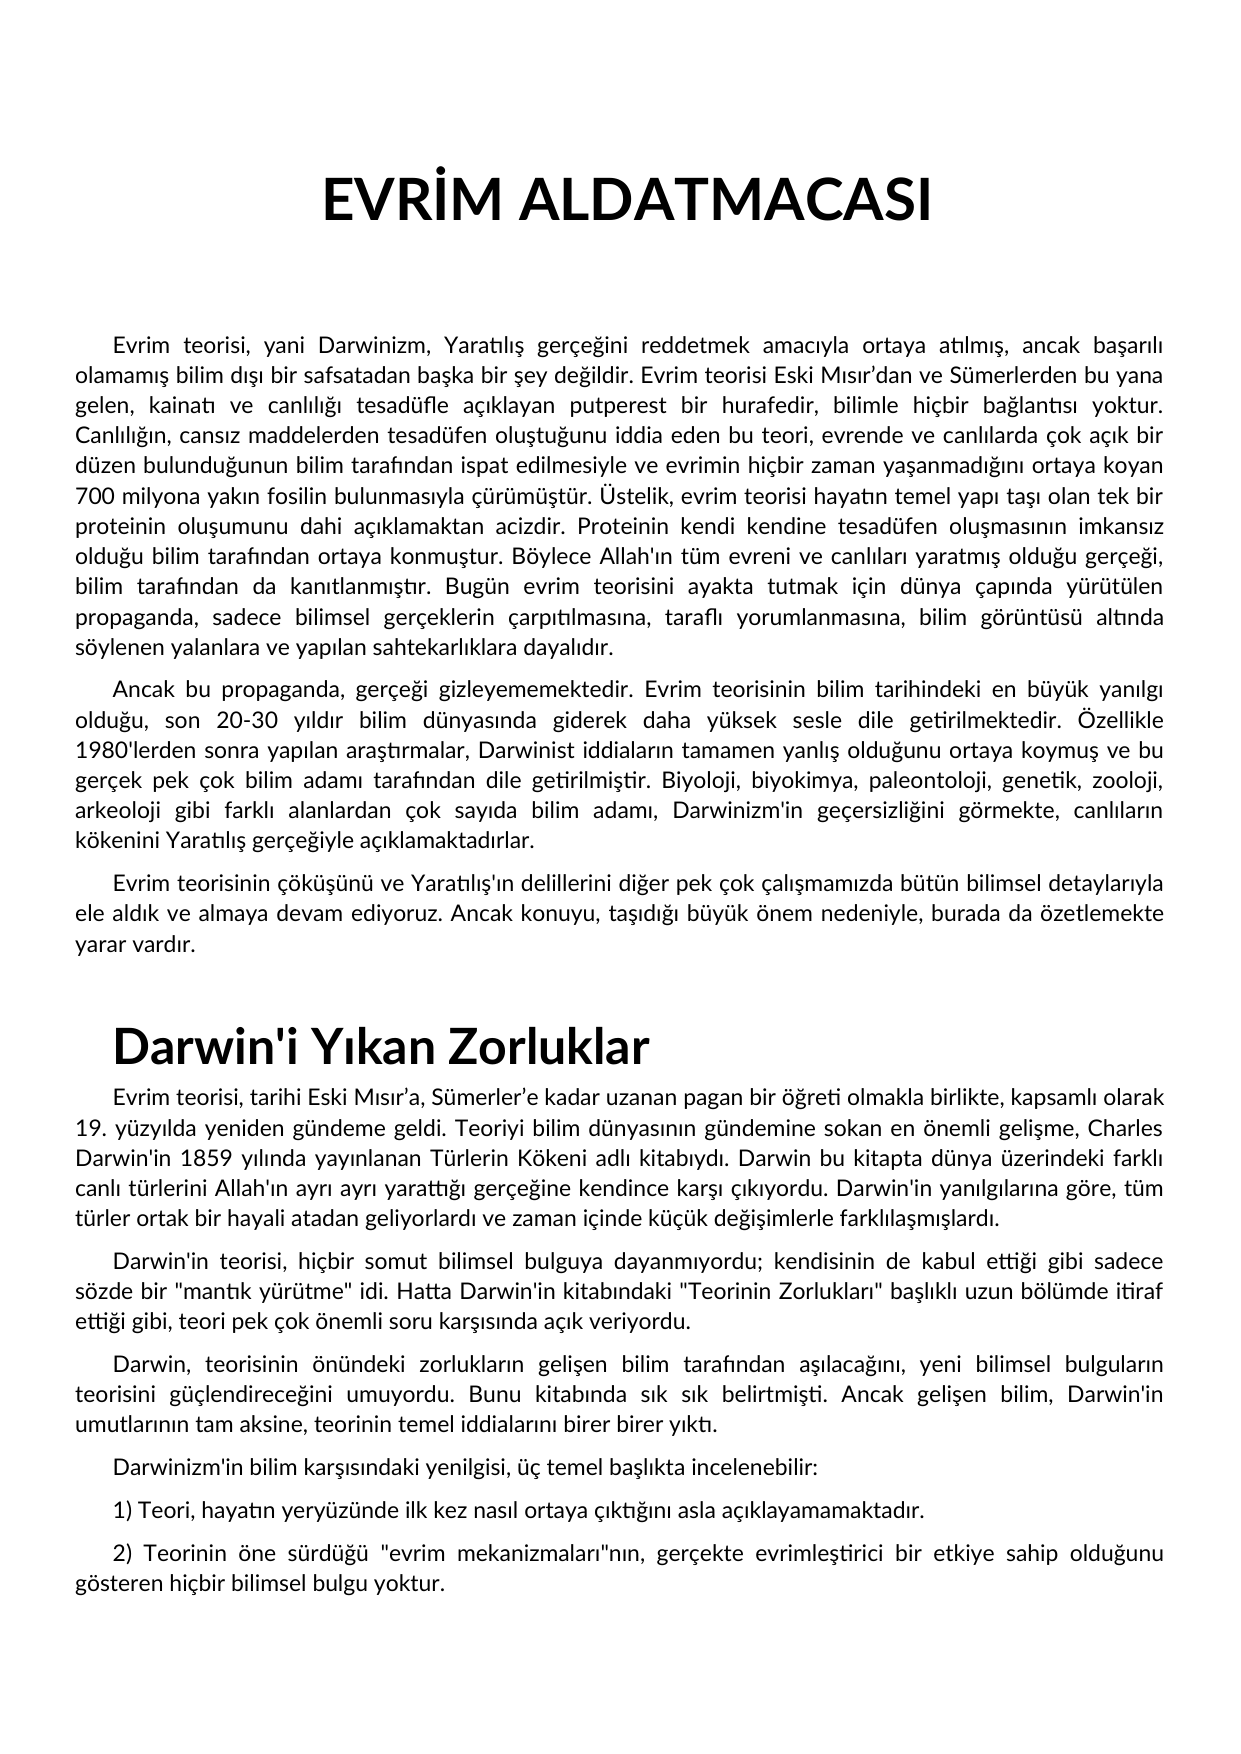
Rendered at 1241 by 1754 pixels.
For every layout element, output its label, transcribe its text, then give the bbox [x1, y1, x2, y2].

text Evrim teorisi, tarihi Eski Mısır’a, Sümerler’e kadar uzanan pagan bir öğreti olmakla birlikte, kapsamlı olarak 19. yüzyılda yeniden gündeme geldi. Teoriyi bilim dünyasının gündemine sokan en önemli gelişme, Charles Darwin'in 1859 yılında yayınlanan Türlerin Kökeni adlı kitabıydı. Darwin bu kitapta dünya üzerindeki farklı canlı türlerini Allah'ın ayrı ayrı yarattığı gerçeğine kendince karşı çıkıyordu. Darwin'in yanılgılarına göre, tüm türler ortak bir hayali atadan geliyorlardı ve zaman içinde küçük değişimlerle farklılaşmışlardı. [75, 1083, 1165, 1231]
text Ancak bu propaganda, gerçeği gizleyememektedir. Evrim teorisinin bilim tarihindeki en büyük yanılgı olduğu, son 20-30 yıldır bilim dünyasında giderek daha yüksek sesle dile getirilmektedir. Özellikle 1980'lerden sonra yapılan araştırmalar, Darwinist iddiaların tamamen yanlış olduğunu ortaya koymuş ve bu gerçek pek çok bilim adamı tarafından dile getirilmiştir. Biyoloji, biyokimya, paleontoloji, genetik, zooloji, arkeoloji gibi farklı alanlardan çok sayıda bilim adamı, Darwinizm'in geçersizliğini görmekte, canlıların kökenini Yaratılış gerçeğiyle açıklamaktadırlar. [75, 675, 1165, 854]
text Darwinizm'in bilim karşısındaki yenilgisi, üç temel başlıkta incelenebilir: [75, 1453, 1165, 1480]
subtitle Darwin'i Yıkan Zorluklar [112, 1015, 1165, 1075]
text 2) Teorinin öne sürdüğü "evrim mekanizmaları"nın, gerçekte evrimleştirici bir etkiye sahip olduğunu gösteren hiçbir bilimsel bulgu yoktur. [75, 1538, 1165, 1596]
text Evrim teorisinin çöküşünü ve Yaratılış'ın delillerini diğer pek çok çalışmamızda bütün bilimsel detaylarıyla ele aldık ve almaya devam ediyoruz. Ancak konuyu, taşıdığı büyük önem nedeniyle, burada da özetlemekte yarar vardır. [75, 869, 1165, 957]
text Darwin'in teorisi, hiçbir somut bilimsel bulguya dayanmıyordu; kendisinin de kabul ettiği gibi sadece sözde bir "mantık yürütme" idi. Hatta Darwin'in kitabındaki "Teorinin Zorlukları" başlıklı uzun bölümde itiraf ettiği gibi, teori pek çok önemli soru karşısında açık veriyordu. [75, 1247, 1165, 1334]
text Evrim teorisi, yani Darwinizm, Yaratılış gerçeğini reddetmek amacıyla ortaya atılmış, ancak başarılı olamamış bilim dışı bir safsatadan başka bir şey değildir. Evrim teorisi Eski Mısır’dan ve Sümerlerden bu yana gelen, kainatı ve canlılığı tesadüfle açıklayan putperest bir hurafedir, bilimle hiçbir bağlantısı yoktur. Canlılığın, cansız maddelerden tesadüfen oluştuğunu iddia eden bu teori, evrende ve canlılarda çok açık bir düzen bulunduğunun bilim tarafından ispat edilmesiyle ve evrimin hiçbir zaman yaşanmadığını ortaya koyan 700 milyona yakın fosilin bulunmasıyla çürümüştür. Üstelik, evrim teorisi hayatın temel yapı taşı olan tek bir proteinin oluşumunu dahi açıklamaktan acizdir. Proteinin kendi kendine tesadüfen oluşmasının imkansız olduğu bilim tarafından ortaya konmuştur. Böylece Allah'ın tüm evreni ve canlıları yaratmış olduğu gerçeği, bilim tarafından da kanıtlanmıştır. Bugün evrim teorisini ayakta tutmak için dünya çapında yürütülen propaganda, sadece bilimsel gerçeklerin çarpıtılmasına, taraflı yorumlanmasına, bilim görüntüsü altında söylenen yalanlara ve yapılan sahtekarlıklara dayalıdır. [75, 330, 1165, 660]
subtitle EVRİM ALDATMACASI [75, 162, 1165, 232]
text 1) Teori, hayatın yeryüzünde ilk kez nasıl ortaya çıktığını asla açıklayamamaktadır. [75, 1496, 1165, 1523]
text Darwin, teorisinin önündeki zorlukların gelişen bilim tarafından aşılacağını, yeni bilimsel bulguların teorisini güçlendireceğini umuyordu. Bunu kitabında sık sık belirtmişti. Ancak gelişen bilim, Darwin'in umutlarının tam aksine, teorinin temel iddialarını birer birer yıktı. [75, 1350, 1165, 1438]
